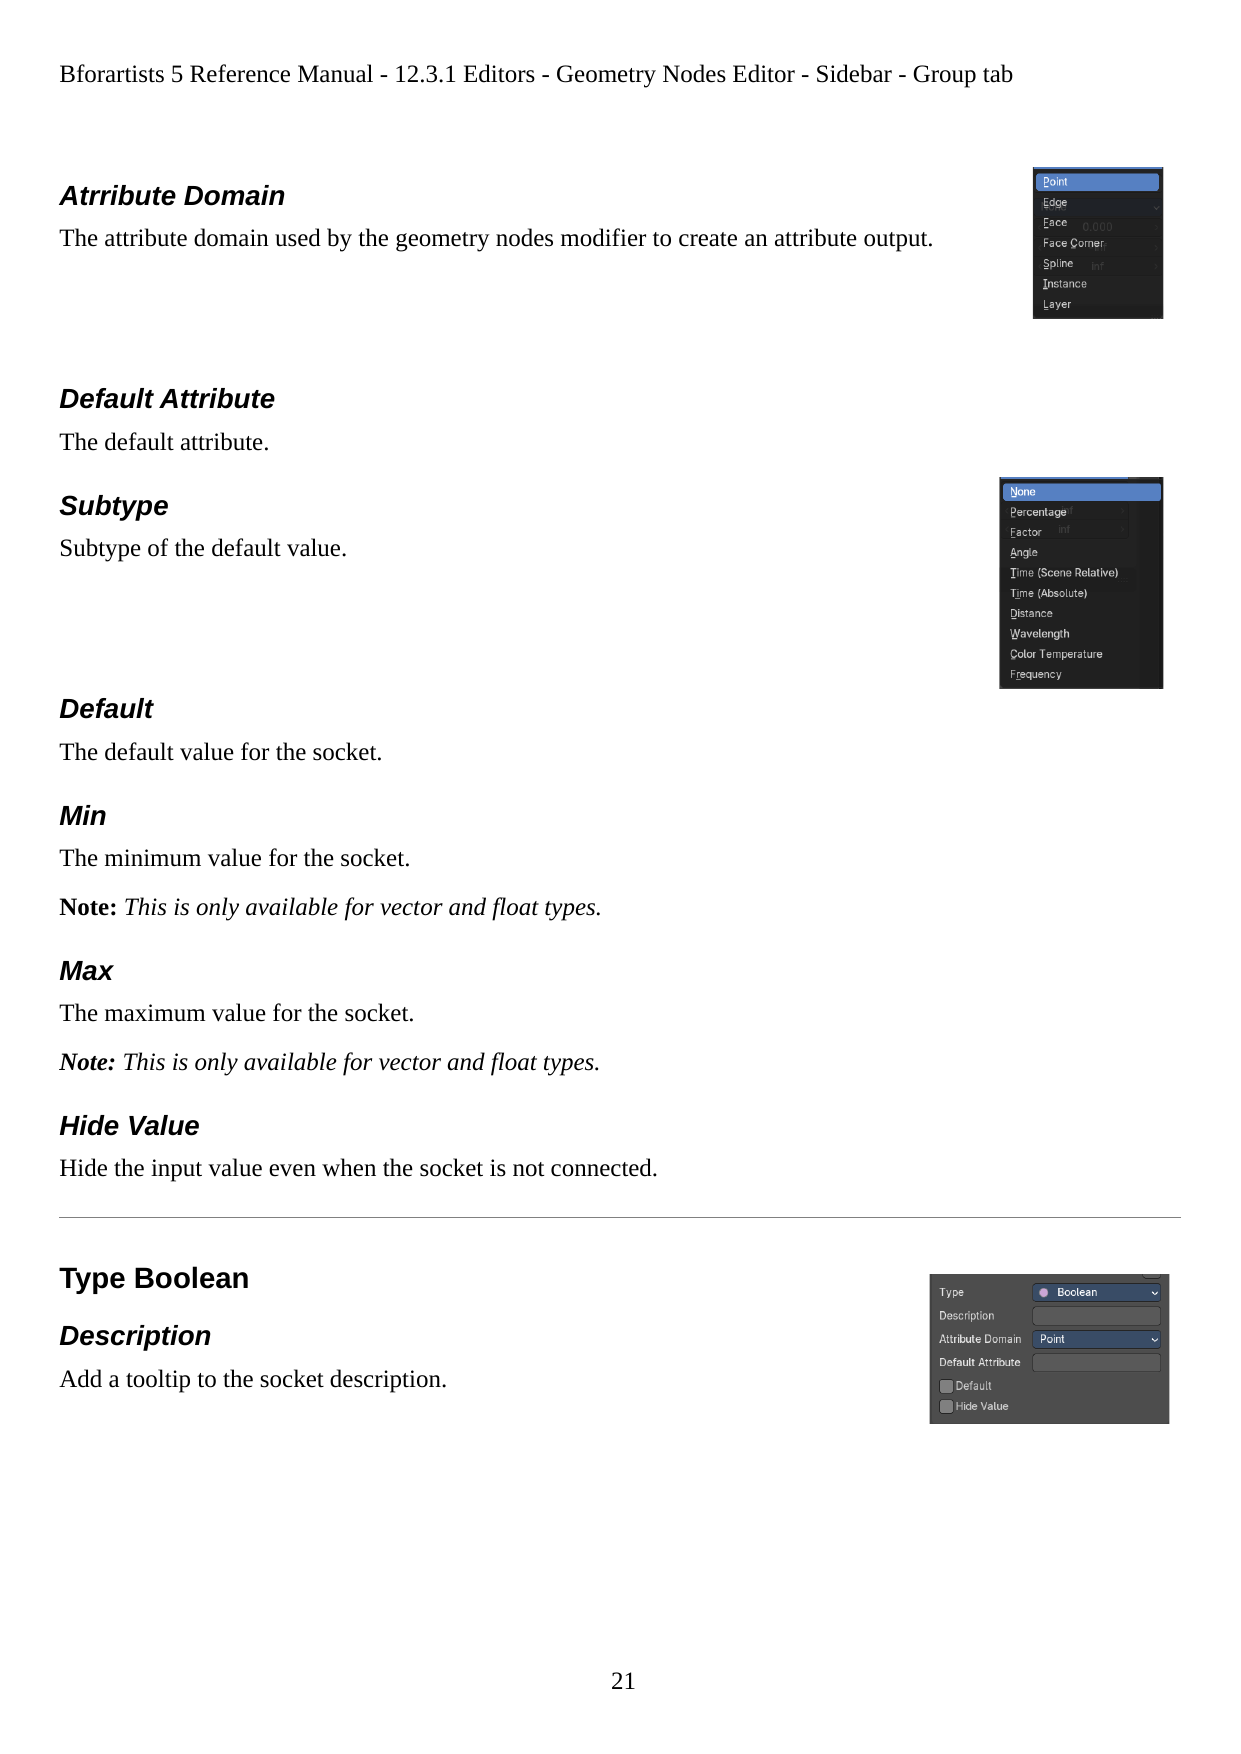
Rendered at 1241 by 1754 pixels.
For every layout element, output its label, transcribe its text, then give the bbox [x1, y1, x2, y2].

text The default attribute. [59, 427, 1181, 456]
text Note: This is only available for vector and float types. [59, 892, 1181, 921]
text The default value for the socket. [59, 737, 1181, 766]
subtitle Type Boolean [59, 1261, 1181, 1295]
picture [929, 1274, 1170, 1424]
subtitle Max [59, 954, 1181, 986]
subtitle [1170, 1320, 1181, 1352]
subtitle Default Attribute [59, 383, 1181, 415]
subtitle Hide Value [59, 1109, 1181, 1141]
text Hide the input value even when the socket is not connected. [59, 1153, 1181, 1182]
picture [999, 477, 1164, 689]
text Subtype of the default value. [59, 533, 999, 562]
text The maximum value for the socket. [59, 998, 1181, 1027]
subtitle Atrribute Domain [59, 179, 1032, 211]
subtitle [1164, 489, 1181, 521]
subtitle [1164, 179, 1181, 211]
picture [1032, 167, 1164, 319]
subtitle Description [59, 1320, 929, 1352]
text The attribute domain used by the geometry nodes modifier to create an attribute output. [59, 223, 1032, 252]
subtitle Default [59, 693, 1181, 725]
text Add a tooltip to the socket description. [59, 1364, 929, 1393]
text Note: This is only available for vector and float types. [59, 1047, 1181, 1076]
subtitle Min [59, 799, 1181, 831]
text The minimum value for the socket. [59, 843, 1181, 872]
subtitle Subtype [59, 489, 999, 521]
